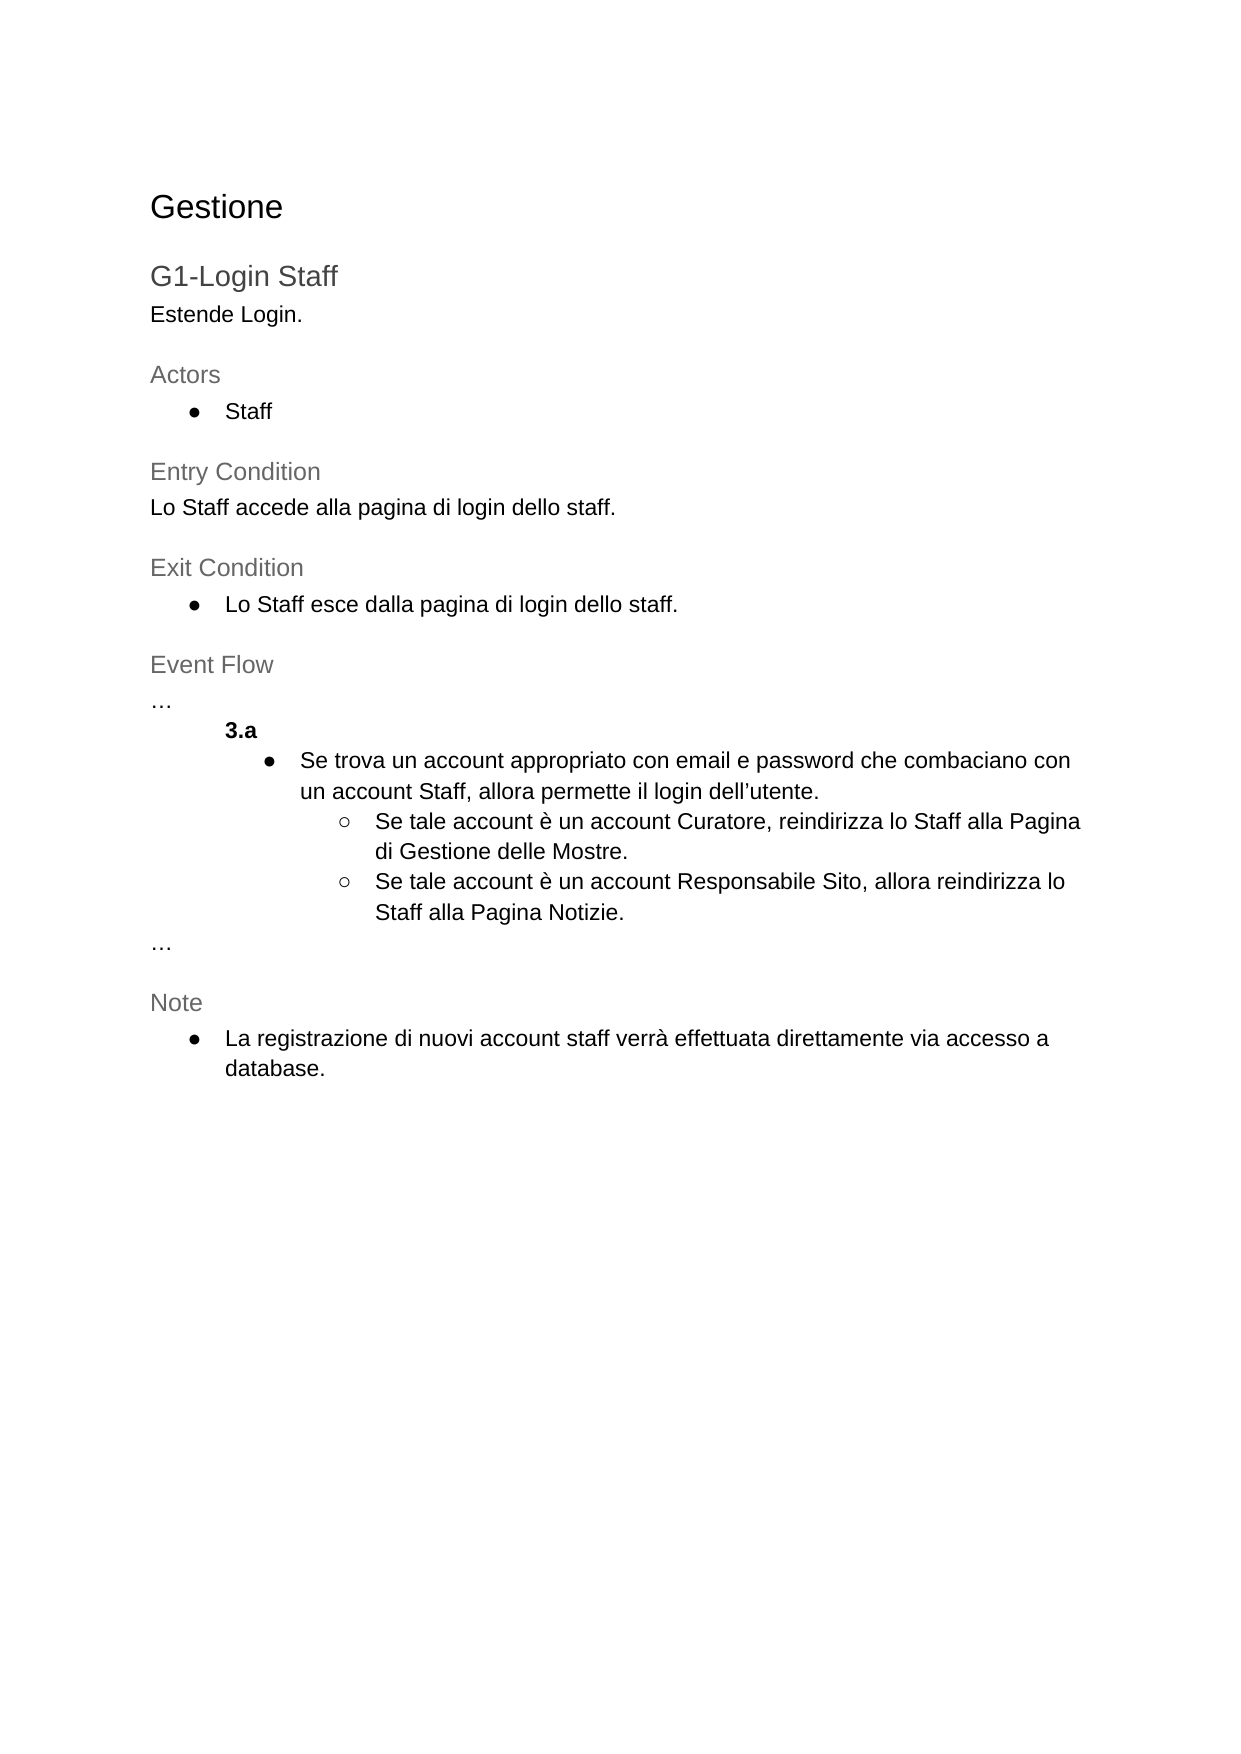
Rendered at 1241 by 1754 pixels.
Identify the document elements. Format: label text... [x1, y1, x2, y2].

list Se trova un account appropriato con email e password che combaciano con un account Staff, allora permette il login dell’utente. [262, 747, 1090, 804]
list Se tale account è un account Responsabile Sito, allora reindirizza lo Staff alla Pagina Notizie. [337, 868, 1090, 925]
subtitle Event Flow [150, 650, 1090, 679]
list La registrazione di nuovi account staff verrà effettuata direttamente via accesso a database. [187, 1025, 1090, 1082]
text Estende Login. [150, 301, 1090, 327]
list Lo Staff esce dalla pagina di login dello staff. [187, 591, 1090, 617]
text … [150, 929, 1090, 955]
subtitle Note [150, 988, 1090, 1017]
subtitle Gestione [150, 187, 1090, 226]
subtitle G1-Login Staff [150, 259, 1090, 293]
subtitle Exit Condition [150, 553, 1090, 582]
text … [150, 687, 1090, 713]
text 3.a [150, 717, 1090, 743]
subtitle Actors [150, 361, 1090, 389]
text Lo Staff accede alla pagina di login dello staff. [150, 494, 1090, 520]
list Se tale account è un account Curatore, reindirizza lo Staff alla Pagina di Gestione delle Mostre. [337, 808, 1090, 864]
subtitle Entry Condition [150, 457, 1090, 486]
list Staff [187, 398, 1090, 424]
